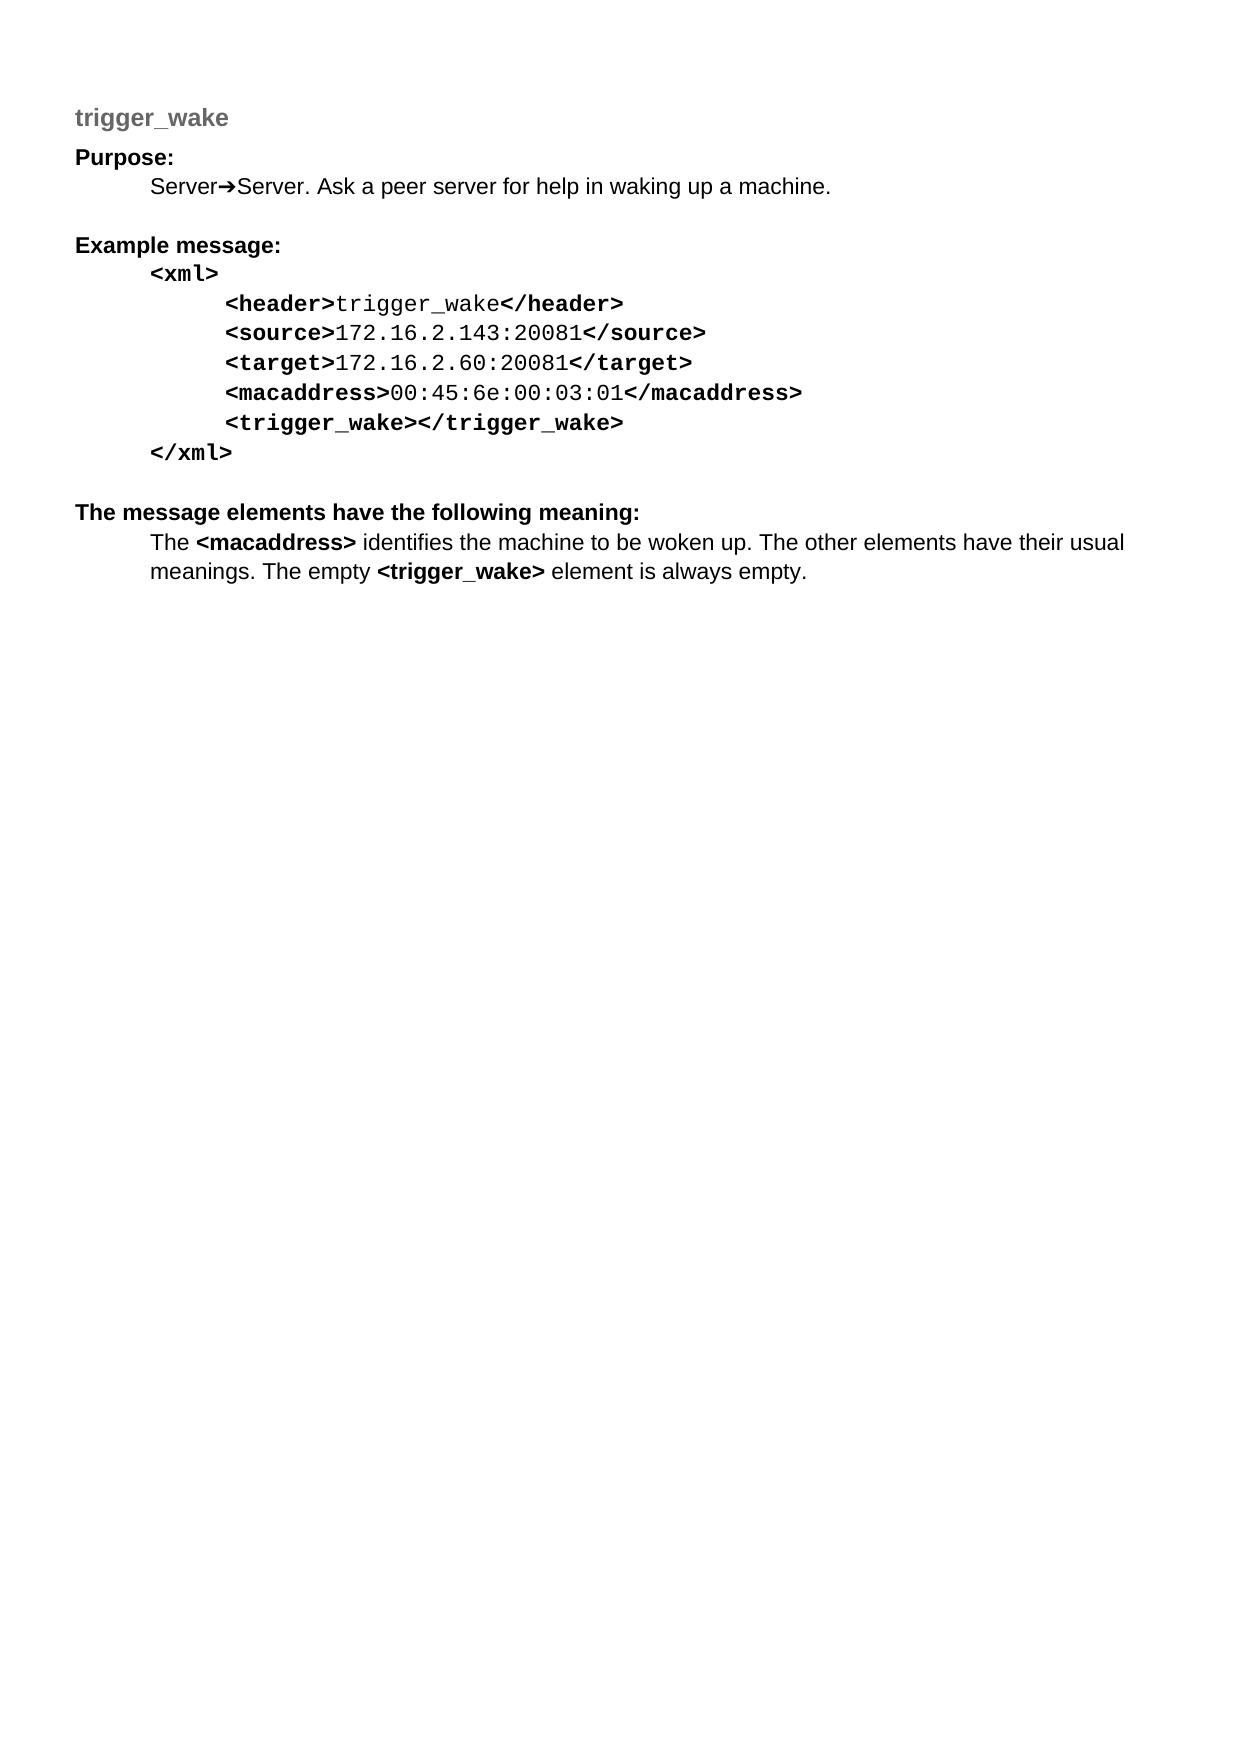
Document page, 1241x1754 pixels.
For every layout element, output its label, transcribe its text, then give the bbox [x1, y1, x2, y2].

text <source>172.16.2.143:20081</source> [225, 322, 1165, 348]
text The message elements have the following meaning: [75, 500, 1165, 526]
text <xml> [150, 262, 1165, 288]
text Example message: [75, 233, 1165, 258]
text <header>trigger_wake</header> [225, 292, 1165, 318]
text <trigger_wake></trigger_wake> [225, 411, 1165, 437]
text <macaddress>00:45:6e:00:03:01</macaddress> [225, 381, 1165, 407]
text Purpose: [75, 144, 1165, 170]
text Server➔Server. Ask a peer server for help in waking up a machine. [150, 174, 1165, 199]
subtitle trigger_wake [75, 104, 1165, 132]
text </xml> [150, 441, 1165, 467]
text The <macaddress> identifies the machine to be woken up. The other elements have their usual meanings. The empty <trigger_wake> element is always empty. [150, 529, 1165, 584]
text <target>172.16.2.60:20081</target> [225, 351, 1165, 377]
